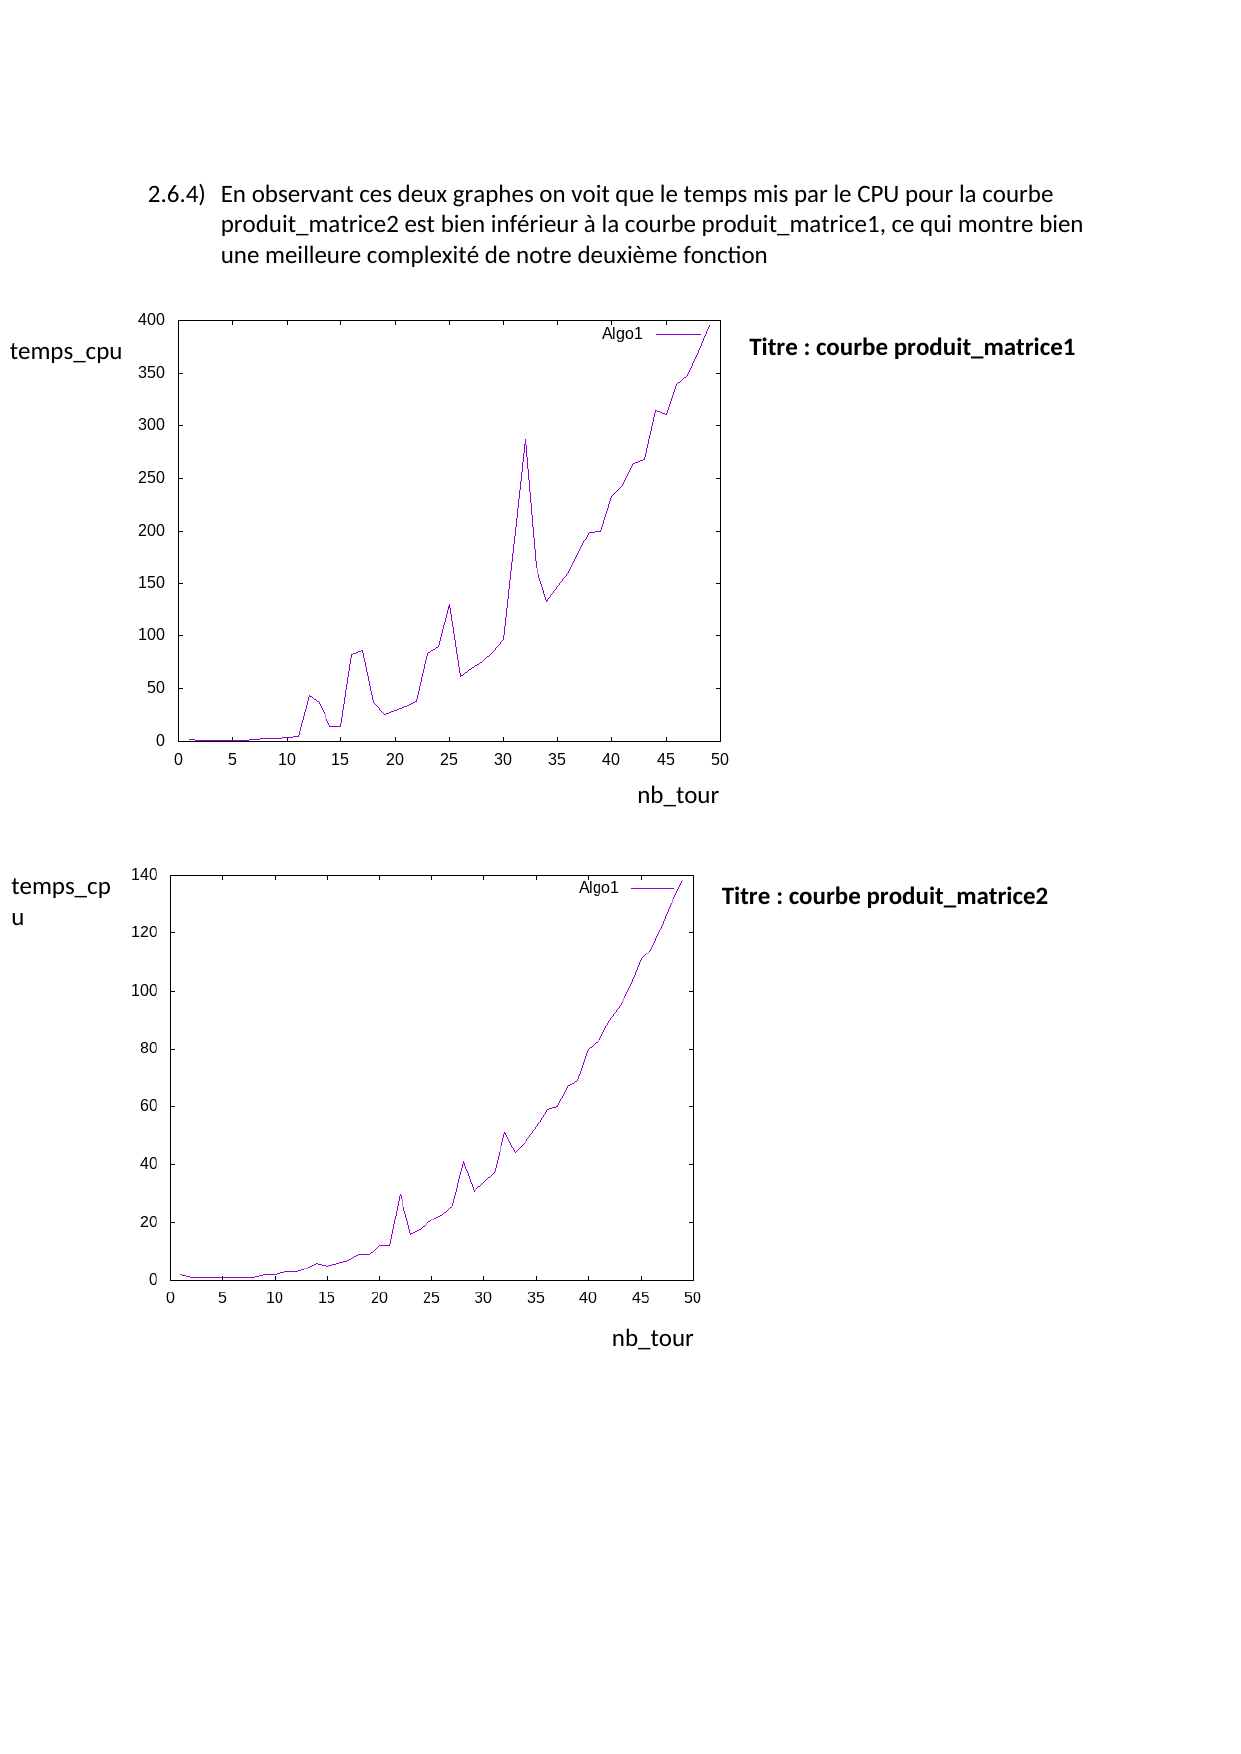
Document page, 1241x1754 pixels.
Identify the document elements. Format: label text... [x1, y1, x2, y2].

text [9, 366, 126, 412]
text nb_tour [637, 779, 757, 809]
picture [113, 301, 749, 779]
text temps_cpu [11, 870, 113, 928]
text temps_cpu [9, 335, 126, 366]
text 2.6.4) En observant ces deux graphes on voit que le temps mis par le CPU pour la courbe produit_matrice2 est bien inférieur à la courbe produit_matrice1, ce qui montre bien une meilleure complexité de notre deuxième fonction [148, 178, 1093, 270]
text Titre : courbe produit_matrice1 [749, 331, 1093, 361]
text nb_tour [612, 1322, 732, 1352]
text Titre : courbe produit_matrice2 [722, 880, 1093, 911]
picture [107, 856, 722, 1317]
